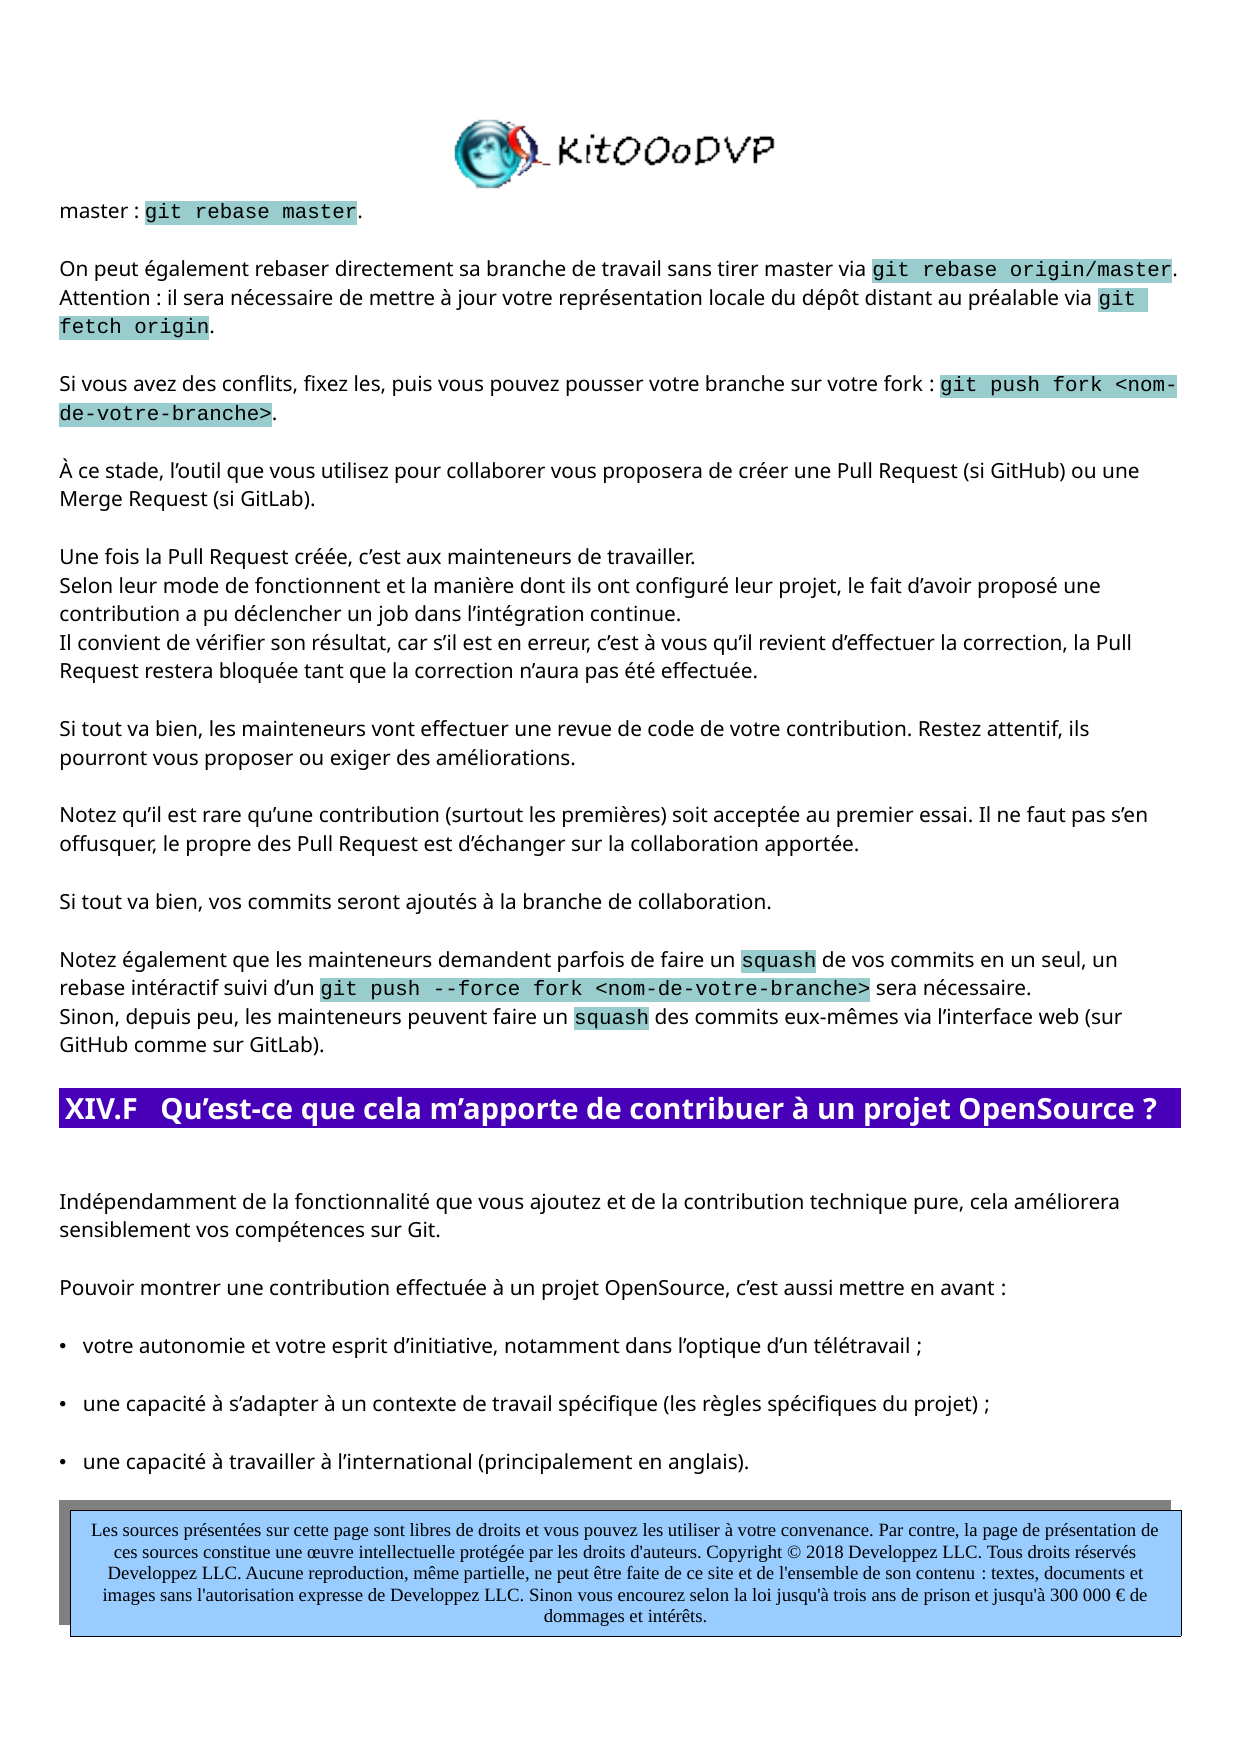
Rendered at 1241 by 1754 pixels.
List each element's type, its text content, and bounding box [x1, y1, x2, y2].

list votre autonomie et votre esprit d’initiative, notamment dans l’optique d’un télétravail ; [59, 1331, 1181, 1360]
text À ce stade, l’outil que vous utilisez pour collaborer vous proposera de créer une Pull Request (si GitHub) ou une Merge Request (si GitLab). [59, 456, 1181, 513]
text Pouvoir montrer une contribution effectuée à un projet OpenSource, c’est aussi mettre en avant : [59, 1273, 1181, 1302]
list une capacité à travailler à l’international (principalement en anglais). [59, 1447, 1181, 1476]
text On peut également rebaser directement sa branche de travail sans tirer master via git rebase origin/master. Attention : il sera nécessaire de mettre à jour votre représentation locale du dépôt distant au préalable via git fetch origin. [59, 254, 1181, 340]
subtitle Qu’est-ce que cela m’apporte de contribuer à un projet OpenSource ? [59, 1088, 1181, 1128]
text Notez qu’il est rare qu’une contribution (surtout les premières) soit acceptée au premier essai. Il ne faut pas s’en offusquer, le propre des Pull Request est d’échanger sur la collaboration apportée. [59, 801, 1181, 857]
text Si tout va bien, les mainteneurs vont effectuer une revue de code de votre contribution. Restez attentif, ils pourront vous proposer ou exiger des améliorations. [59, 714, 1181, 771]
text Indépendamment de la fonctionnalité que vous ajoutez et de la contribution technique pure, cela améliorera sensiblement vos compétences sur Git. [59, 1187, 1181, 1244]
text Notez également que les mainteneurs demandent parfois de faire un squash de vos commits en un seul, un rebase intéractif suivi d’un git push --force fork <nom-de-votre-branche> sera nécessaire. Sinon, depuis peu, les mainteneurs peuvent faire un squash des commits eux-mêmes via l’interface web (sur GitHub comme sur GitLab). [59, 945, 1181, 1059]
picture [453, 118, 781, 191]
text Si tout va bien, vos commits seront ajoutés à la branche de collaboration. [59, 887, 1181, 915]
text Une fois la Pull Request créée, c’est aux mainteneurs de travailler. Selon leur mode de fonctionnent et la manière dont ils ont configuré leur projet, le fait d’avoir proposé une contribution a pu déclencher un job dans l’intégration continue. Il convient de vérifier son résultat, car s’il est en erreur, c’est à vous qu’il revient d’effectuer la correction, la Pull Request restera bloquée tant que la correction n’aura pas été effectuée. [59, 542, 1181, 685]
list une capacité à s’adapter à un contexte de travail spécifique (les règles spécifiques du projet) ; [59, 1389, 1181, 1418]
text master : git rebase master. [59, 196, 1181, 225]
text Si vous avez des conflits, fixez les, puis vous pouvez pousser votre branche sur votre fork : git push fork <nom-de-votre-branche>. [59, 369, 1181, 427]
